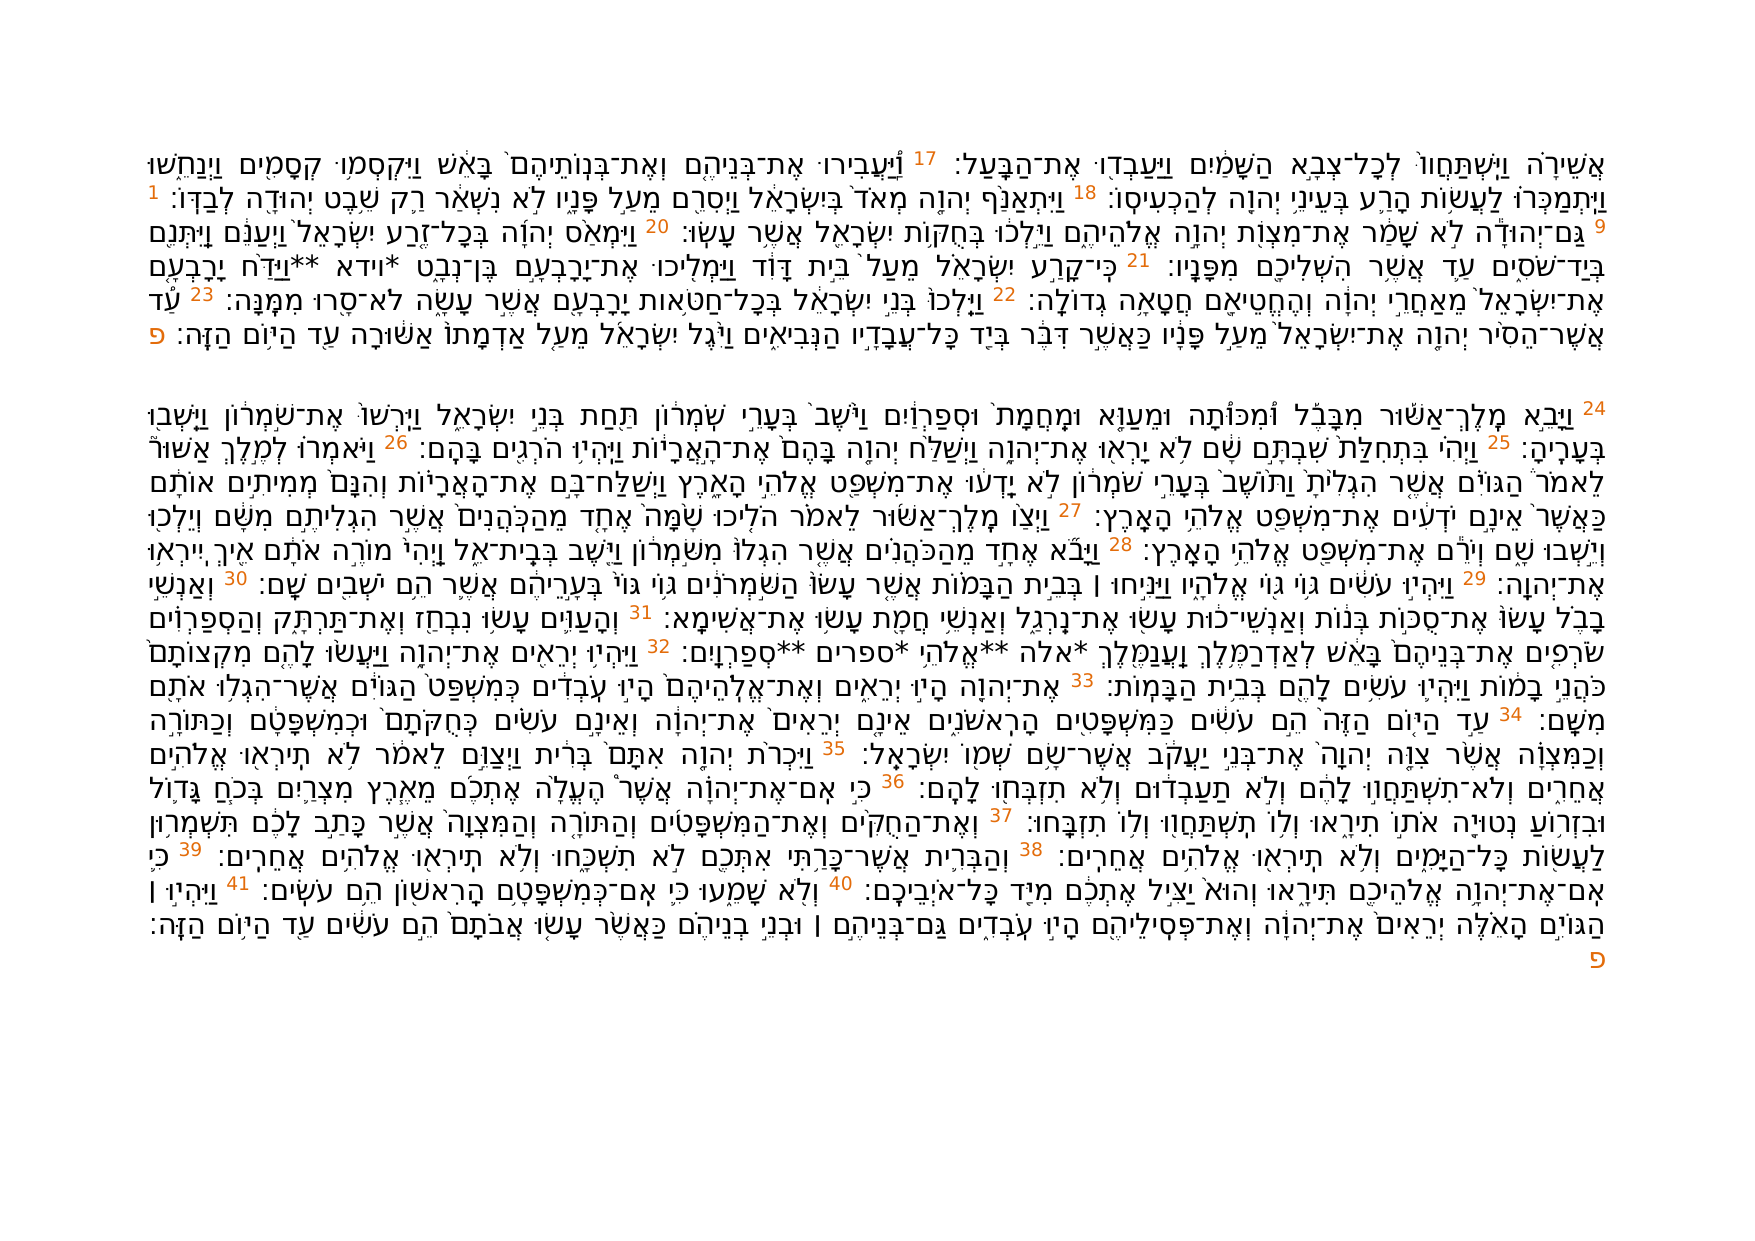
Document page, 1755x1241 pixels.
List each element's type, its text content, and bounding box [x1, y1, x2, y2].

text 24 וַיָּבֵ֣א מֶֽלֶךְ־אַשּׁ֡וּר מִבָּבֶ֡ל וּ֠מִכּוּ֠תָה וּמֵעַוָּ֤א וּמֵֽחֲמָת֙ וּסְפַרְוַ֔יִם וַיֹּ֙שֶׁב֙ בְּעָרֵ֣י שֹֽׁמְר֔וֹן תַּ֖חַת בְּנֵ֣י יִשְׂרָאֵ֑ל וַיִּֽרְשׁוּ֙ אֶת־שֹׁ֣מְר֔וֹן וַיֵּֽשְׁב֖וּ בְּעָרֶֽיהָ׃ ‬‬‬25 וַיְהִ֗י בִּתְחִלַּת֙ שִׁבְתָּ֣ם שָׁ֔ם לֹ֥א יָרְא֖וּ אֶת־יְהוָ֑ה וַיְשַׁלַּ֨ח יְהוָ֤ה בָּהֶם֙ אֶת־הָ֣אֲרָי֔וֹת וַיִּֽהְי֥וּ הֹרְגִ֖ים בָּהֶֽם׃ ‬‬‬26 וַיֹּאמְר֗וּ לְמֶ֣לֶךְ אַשּׁוּר֮ לֵאמֹר֒ הַגּוֹיִ֗ם אֲשֶׁ֤ר הִגְלִ֙יתָ֙ וַתּ֙וֹשֶׁב֙ בְּעָרֵ֣י שֹׁמְר֔וֹן לֹ֣א יָֽדְע֔וּ אֶת־מִשְׁפַּ֖ט אֱלֹהֵ֣י הָאָ֑רֶץ וַיְשַׁלַּח־בָּ֣ם אֶת־הָאֲרָי֗וֹת וְהִנָּם֙ מְמִיתִ֣ים אוֹתָ֔ם כַּאֲשֶׁר֙ אֵינָ֣ם יֹדְעִ֔ים אֶת־מִשְׁפַּ֖ט אֱלֹהֵ֥י הָאָֽרֶץ׃ ‬‬‬27 וַיְצַ֨ו מֶֽלֶךְ־אַשּׁ֜וּר לֵאמֹ֗ר הֹלִ֤יכוּ שָׁ֙מָּה֙ אֶחָ֤ד מֵהַכֹּֽהֲנִים֙ אֲשֶׁ֣ר הִגְלִיתֶ֣ם מִשָּׁ֔ם וְיֵלְכ֖וּ וְיֵ֣שְׁבוּ שָׁ֑ם וְיֹרֵ֕ם אֶת־מִשְׁפַּ֖ט אֱלֹהֵ֥י הָאָֽרֶץ׃ ‬‬‬28 וַיָּבֹ֞א אֶחָ֣ד מֵהַכֹּהֲנִ֗ים אֲשֶׁ֤ר הִגְלוּ֙ מִשֹּׁ֣מְר֔וֹן וַיֵּ֖שֶׁב בְּבֵֽית־אֵ֑ל וַֽיְהִי֙ מוֹרֶ֣ה אֹתָ֔ם אֵ֖יךְ יִֽירְא֥וּ אֶת־יְהוָֽה׃ ‬‬‬29 וַיִּהְי֣וּ עֹשִׂ֔ים גּ֥וֹי גּ֖וֹי אֱלֹהָ֑יו וַיַּנִּ֣יחוּ ׀ בְּבֵ֣ית הַבָּמ֗וֹת אֲשֶׁ֤ר עָשׂוּ֙ הַשֹּׁ֣מְרֹנִ֔ים גּ֥וֹי גּוֹי֙ בְּעָ֣רֵיהֶ֔ם אֲשֶׁ֛ר הֵ֥ם יֹשְׁבִ֖ים שָֽׁם׃ ‬‬‬30 וְאַנְשֵׁ֣י בָבֶ֗ל עָשׂוּ֙ אֶת־סֻכּ֣וֹת בְּנ֔וֹת וְאַנְשֵׁי־כ֔וּת עָשׂ֖וּ אֶת־נֵֽרְגַ֑ל וְאַנְשֵׁ֥י חֲמָ֖ת עָשׂ֥וּ אֶת־אֲשִׁימָֽא׃ ‬‬‬31 וְהָעַוִּ֛ים עָשׂ֥וּ נִבְחַ֖ז וְאֶת־תַּרְתָּ֑ק וְהַסְפַרְוִ֗ים שֹׂרְפִ֤ים אֶת־בְּנֵיהֶם֙ בָּאֵ֔שׁ לְאַדְרַמֶּ֥לֶךְ וַֽעֲנַמֶּ֖לֶךְ *אלה **אֱלֹהֵ֥י *ספרים **סְפַרְוָֽיִם׃ ‬‬‬32 וַיִּהְי֥וּ יְרֵאִ֖ים אֶת־יְהוָ֑ה וַיַּעֲשׂ֨וּ לָהֶ֤ם מִקְצוֹתָם֙ כֹּהֲנֵ֣י בָמ֔וֹת וַיִּהְי֛וּ עֹשִׂ֥ים לָהֶ֖ם בְּבֵ֥ית הַבָּמֽוֹת׃ ‬‬‬33 אֶת־יְהוָ֖ה הָי֣וּ יְרֵאִ֑ים וְאֶת־אֱלֹֽהֵיהֶם֙ הָי֣וּ עֹֽבְדִ֔ים כְּמִשְׁפַּט֙ הַגּוֹיִ֔ם אֲשֶׁר־הִגְל֥וּ אֹתָ֖ם מִשָּֽׁם׃ ‬‬‬34 עַ֣ד הַיּ֤וֹם הַזֶּה֙ הֵ֣ם עֹשִׂ֔ים כַּמִּשְׁפָּטִ֖ים הָרִֽאשֹׁנִ֑ים אֵינָ֤ם יְרֵאִים֙ אֶת־יְהוָ֔ה וְאֵינָ֣ם עֹשִׂ֗ים כְּחֻקֹּתָם֙ וּכְמִשְׁפָּטָ֔ם וְכַתּוֹרָ֣ה וְכַמִּצְוָ֗ה אֲשֶׁ֨ר צִוָּ֤ה יְהוָה֙ אֶת־בְּנֵ֣י יַעֲקֹ֔ב אֲשֶׁר־שָׂ֥ם שְׁמ֖וֹ יִשְׂרָאֵֽל׃ ‬‬‬35 וַיִּכְרֹ֨ת יְהוָ֤ה אִתָּם֙ בְּרִ֔ית וַיְצַוֵּ֣ם לֵאמֹ֔ר לֹ֥א תִֽירְא֖וּ אֱלֹהִ֣ים אֲחֵרִ֑ים וְלֹא־תִשְׁתַּחֲו֣וּ לָהֶ֔ם וְלֹ֣א תַעַבְד֔וּם וְלֹ֥א תִזְבְּח֖וּ לָהֶֽם׃ ‬‬‬36 כִּ֣י אִֽם־אֶת־יְהוָ֗ה אֲשֶׁר֩ הֶעֱלָ֨ה אֶתְכֶ֜ם מֵאֶ֧רֶץ מִצְרַ֛יִם בְּכֹ֧חַ גָּד֛וֹל וּבִזְר֥וֹעַ נְטוּיָ֖ה אֹת֣וֹ תִירָ֑אוּ וְל֥וֹ תִֽשְׁתַּחֲו֖וּ וְל֥וֹ תִזְבָּֽחוּ׃ ‬‬‬37 וְאֶת־הַחֻקִּ֨ים וְאֶת־הַמִּשְׁפָּטִ֜ים וְהַתּוֹרָ֤ה וְהַמִּצְוָה֙ אֲשֶׁ֣ר כָּתַ֣ב לָכֶ֔ם תִּשְׁמְר֥וּן לַעֲשׂ֖וֹת כָּל־הַיָּמִ֑ים וְלֹ֥א תִֽירְא֖וּ אֱלֹהִ֥ים אֲחֵרִֽים׃ ‬‬‬38 וְהַבְּרִ֛ית אֲשֶׁר־כָּרַ֥תִּי אִתְּכֶ֖ם לֹ֣א תִשְׁכָּ֑חוּ וְלֹ֥א תִֽירְא֖וּ אֱלֹהִ֥ים אֲחֵרִֽים׃ ‬‬‬39 כִּ֛י אִֽם־אֶת־יְהוָ֥ה אֱלֹהֵיכֶ֖ם תִּירָ֑אוּ וְהוּא֙ יַצִּ֣יל אֶתְכֶ֔ם מִיַּ֖ד כָּל־אֹיְבֵיכֶֽם׃ ‬‬‬40 וְלֹ֖א שָׁמֵ֑עוּ כִּ֛י אִֽם־כְּמִשְׁפָּטָ֥ם הָֽרִאשׁ֖וֹן הֵ֥ם עֹשִֽׂים׃ ‬‬‬41 וַיִּהְי֣וּ ׀ הַגּוֹיִ֣ם הָאֵ֗לֶּה יְרֵאִים֙ אֶת־יְהוָ֔ה וְאֶת־פְּסִֽילֵיהֶ֖ם הָי֣וּ עֹֽבְדִ֑ים גַּם־בְּנֵיהֶ֣ם ׀ וּבְנֵ֣י בְנֵיהֶ֗ם כַּאֲשֶׁ֨ר עָשׂ֤וּ אֲבֹתָם֙ הֵ֣ם עֹשִׂ֔ים עַ֖ד הַיּ֥וֹם הַזֶּֽה׃ פ ‬‬‬‬‬‬‬‬‬‬‬‬‬‬‬‬‬‬‬‬‬ [148, 398, 1606, 975]
text 7 וַיְהִ֗י כִּֽי־חָטְא֤וּ בְנֵֽי־יִשְׂרָאֵל֙ לַיהוָ֣ה אֱלֹהֵיהֶ֔ם הַמַּעֲלֶ֤ה אֹתָם֙ מֵאֶ֣רֶץ מִצְרַ֔יִם מִתַּ֕חַת יַ֖ד פַּרְעֹ֣ה מֶֽלֶךְ־מִצְרָ֑יִם וַיִּֽירְא֖וּ אֱלֹהִ֥ים אֲחֵרִֽים׃ ‬‬‬8 וַיֵּֽלְכוּ֙ בְּחֻקּ֣וֹת הַגּוֹיִ֔ם אֲשֶׁר֙ הוֹרִ֣ישׁ יְהוָ֔ה מִפְּנֵ֖י בְּנֵ֣י יִשְׂרָאֵ֑ל וּמַלְכֵ֥י יִשְׂרָאֵ֖ל אֲשֶׁ֥ר עָשֽׂוּ׃ ‬‬‬9 וַיְחַפְּא֣וּ בְנֵֽי־יִשְׂרָאֵ֗ל דְּבָרִים֙ אֲשֶׁ֣ר לֹא־כֵ֔ן עַל־יְהוָ֖ה אֱלֹהֵיהֶ֑ם וַיִּבְנ֨וּ לָהֶ֤ם בָּמוֹת֙ בְּכָל־עָ֣רֵיהֶ֔ם מִמִּגְדַּ֥ל נוֹצְרִ֖ים עַד־עִ֥יר מִבְצָֽר׃ ‬‬‬10 וַיַּצִּ֧בוּ לָהֶ֛ם מַצֵּב֖וֹת וַאֲשֵׁרִ֑ים עַ֚ל כָּל־גִּבְעָ֣ה גְבֹהָ֔ה וְתַ֖חַת כָּל־עֵ֥ץ רַעֲנָֽן׃ ‬‬‬11 וַיְקַטְּרוּ־שָׁם֙ בְּכָל־בָּמ֔וֹת כַּגּוֹיִ֕ם אֲשֶׁר־הֶגְלָ֥ה יְהוָ֖ה מִפְּנֵיהֶ֑ם וַֽיַּעֲשׂוּ֙ דְּבָרִ֣ים רָעִ֔ים לְהַכְעִ֖יס אֶת־יְהוָֽה׃ ‬‬‬12 וַיַּֽעַבְד֖וּ הַגִּלֻּלִ֑ים אֲשֶׁ֨ר אָמַ֤ר יְהוָה֙ לָהֶ֔ם לֹ֥א תַעֲשׂ֖וּ אֶת־הַדָּבָ֥ר הַזֶּֽה׃ ‬‬‬13 וַיָּ֣עַד יְהוָ֡ה בְּיִשְׂרָאֵ֣ל וּבִיהוּדָ֡ה בְּיַד֩ כָּל־*נביאו **נְבִיאֵ֨י כָל־חֹזֶ֜ה לֵאמֹ֗ר שֻׁ֜֠בוּ מִדַּרְכֵיכֶ֤ם הָֽרָעִים֙ וְשִׁמְרוּ֙ מִצְוֺתַ֣י חֻקּוֹתַ֔י כְּכָ֨ל־הַתּוֹרָ֔ה אֲשֶׁ֥ר צִוִּ֖יתִי אֶת־אֲבֹֽתֵיכֶ֑ם וֽ͏ַאֲשֶׁר֙ שָׁלַ֣חְתִּי אֲלֵיכֶ֔ם בְּיַ֖ד עֲבָדַ֥י הַנְּבִיאִֽים׃ ‬‬‬14 וְלֹ֖א שָׁמֵ֑עוּ וַיַּקְשׁ֤וּ אֶת־עָרְפָּם֙ כְּעֹ֣רֶף אֲבוֹתָ֔ם אֲשֶׁר֙ לֹ֣א הֶאֱמִ֔ינוּ בַּֽיהוָ֖ה אֱלֹהֵיהֶֽם׃ ‬‬‬15 וַיִּמְאֲס֣וּ אֶת־חֻקָּ֗יו וְאֶת־בְּרִיתוֹ֙ אֲשֶׁ֣ר כָּרַ֣ת אֶת־אֲבוֹתָ֔ם וְאֵת֙ עֵֽדְוֺתָ֔יו אֲשֶׁ֥ר הֵעִ֖יד בָּ֑ם וַיֵּ֨לְכוּ אַחֲרֵ֤י הַהֶ֙בֶל֙ וַיֶּהְבָּ֔לוּ וְאַחֲרֵ֤י הַגּוֹיִם֙ אֲשֶׁ֣ר סְבִֽיבֹתָ֔ם אֲשֶׁ֨ר צִוָּ֤ה יְהוָה֙ אֹתָ֔ם לְבִלְתִּ֖י עֲשׂ֥וֹת כָּהֶֽם׃ ‬‬‬16 וַיַּעַזְב֗וּ אֶת־כָּל־מִצְוֺת֙ יְהוָ֣ה אֱלֹהֵיהֶ֔ם וַיַּעֲשׂ֥וּ לָהֶ֛ם מַסֵּכָ֖ה *שנים **שְׁנֵ֣י עֲגָלִ֑ים וַיַּעֲשׂ֣וּ אֲשֵׁירָ֗ה וַיִּֽשְׁתַּחֲווּ֙ לְכָל־צְבָ֣א הַשָּׁמַ֔יִם וַיַּעַבְד֖וּ אֶת־הַבָּֽעַל׃ ‬‬‬17 וַֽ֠יַּעֲבִירוּ אֶת־בְּנֵיהֶ֤ם וְאֶת־בְּנֽוֹתֵיהֶם֙ בָּאֵ֔שׁ וַיִּקְסְמ֥וּ קְסָמִ֖ים וַיְנַחֵ֑שׁוּ וַיִּֽתְמַכְּר֗וּ לַעֲשׂ֥וֹת הָרַ֛ע בְּעֵינֵ֥י יְהוָ֖ה לְהַכְעִיסֽוֹ׃ ‬‬‬18 וַיִּתְאַנַּ֨ף יְהוָ֤ה מְאֹד֙ בְּיִשְׂרָאֵ֔ל וַיְסִרֵ֖ם מֵעַ֣ל פָּנָ֑יו לֹ֣א נִשְׁאַ֔ר רַ֛ק שֵׁ֥בֶט יְהוּדָ֖ה לְבַדּֽוֹ׃ ‬‬‬19 גַּם־יְהוּדָ֕ה לֹ֣א שָׁמַ֔ר אֶת־מִצְוֺ֖ת יְהוָ֣ה אֱלֹהֵיהֶ֑ם וַיֵּ֣לְכ֔וּ בְּחֻקּ֥וֹת יִשְׂרָאֵ֖ל אֲשֶׁ֥ר עָשֽׂוּ׃ ‬‬‬20 וַיִּמְאַ֨ס יְהוָ֜ה בְּכָל־זֶ֤רַע יִשְׂרָאֵל֙ וַיְעַנֵּ֔ם וַֽיִּתְּנֵ֖ם בְּיַד־שֹׁסִ֑ים עַ֛ד אֲשֶׁ֥ר הִשְׁלִיכָ֖ם מִפָּנָֽיו׃ ‬‬‬21 כִּֽי־קָרַ֣ע יִשְׂרָאֵ֗ל מֵעַל֙ בֵּ֣ית דָּוִ֔ד וַיַּמְלִ֖יכוּ אֶת־יָרָבְעָ֣ם בֶּן־נְבָ֑ט *וידא **וַיַּדַּ֨ח יָרָבְעָ֤ם אֶת־יִשְׂרָאֵל֙ מֵאַחֲרֵ֣י יְהוָ֔ה וְהֶחֱטֵיאָ֖ם חֲטָאָ֥ה גְדוֹלָֽה׃ ‬‬‬22 וַיֵּֽלְכוּ֙ בְּנֵ֣י יִשְׂרָאֵ֔ל בְּכָל־חַטֹּ֥אות יָרָבְעָ֖ם אֲשֶׁ֣ר עָשָׂ֑ה לֹא־סָ֖רוּ מִמֶּֽנָּה׃ ‬‬‬23 עַ֠ד אֲשֶׁר־הֵסִ֨יר יְהוָ֤ה אֶת־יִשְׂרָאֵל֙ מֵעַ֣ל פָּנָ֔יו כַּאֲשֶׁ֣ר דִּבֶּ֔ר בְּיַ֖ד כָּל־עֲבָדָ֣יו הַנְּבִיאִ֑ים וַיִּ֨גֶל יִשְׂרָאֵ֜ל מֵעַ֤ל אַדְמָתוֹ֙ אַשּׁ֔וּרָה עַ֖ד הַיּ֥וֹם הַזֶּֽה׃ פ ‬‬‬‬‬‬‬‬‬‬‬‬‬‬‬‬‬‬‬‬ [148, 148, 1606, 385]
